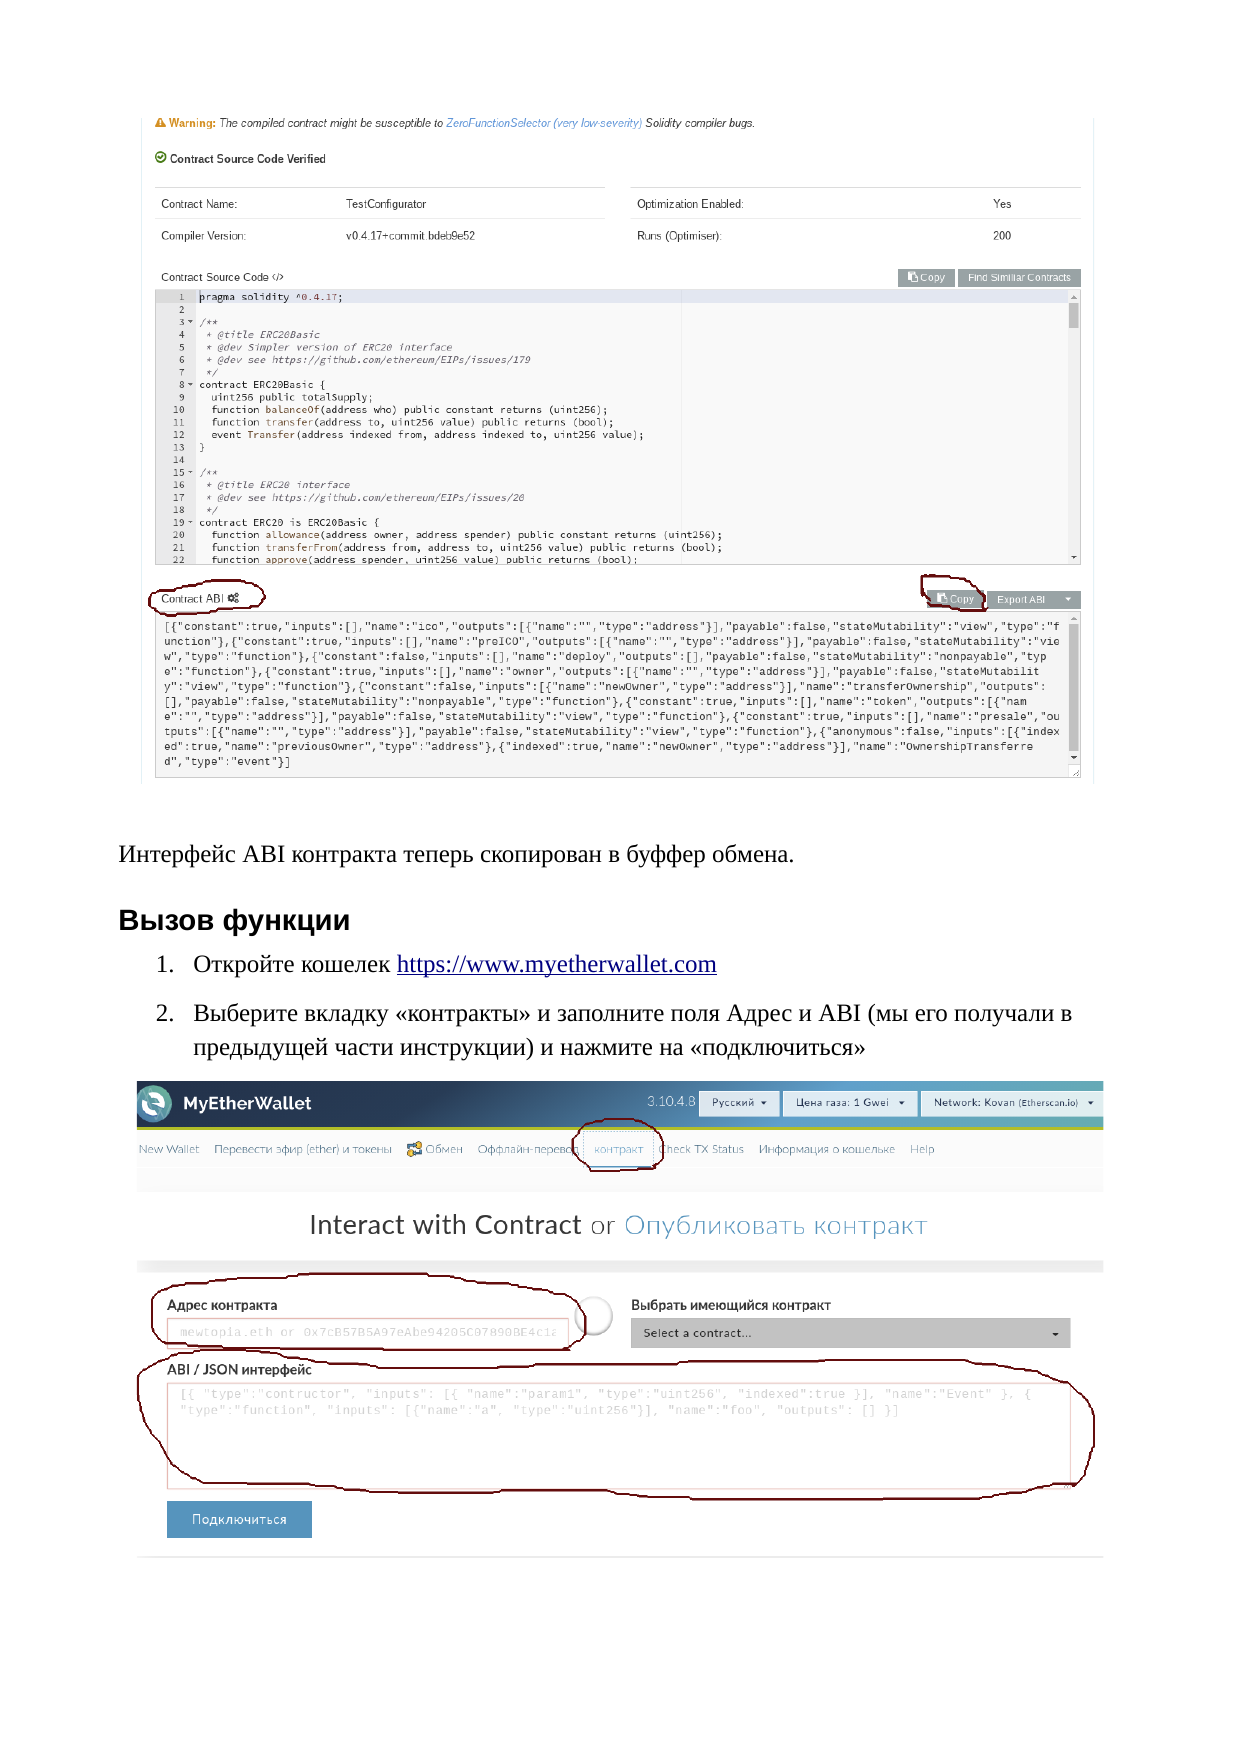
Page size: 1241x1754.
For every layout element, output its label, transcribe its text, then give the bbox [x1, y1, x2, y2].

text Интерфейс ABI контракта теперь скопирован в буффер обмена. [118, 839, 1122, 868]
list Откройте кошелек https://www.myetherwallet.com [156, 949, 1122, 977]
list Выберите вкладку «контракты» и заполните поля Адрес и ABI (мы его получали в предыдущей части инструкции) и нажмите на «подключиться» [156, 998, 1122, 1061]
picture [136, 1081, 1104, 1558]
subtitle Вызов функции [118, 902, 1122, 936]
picture [136, 118, 1104, 784]
